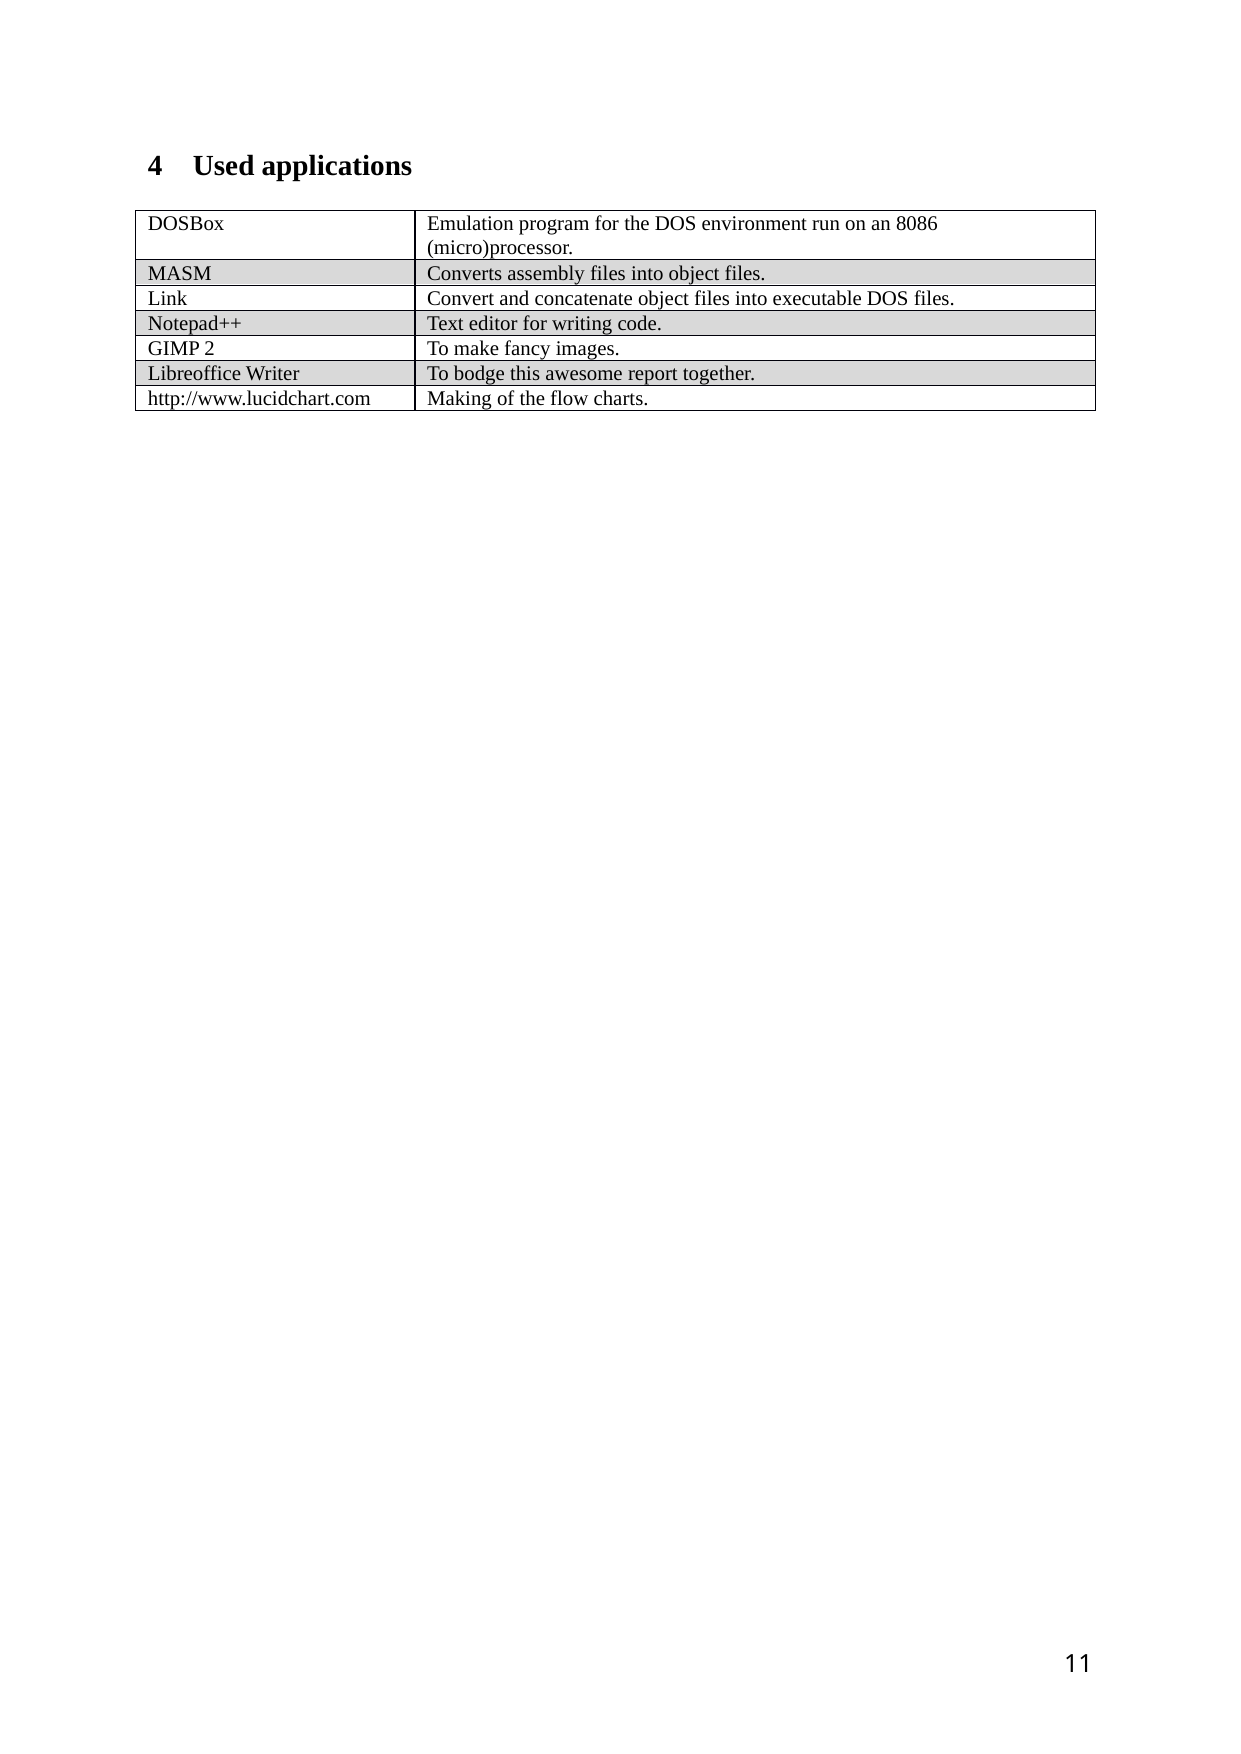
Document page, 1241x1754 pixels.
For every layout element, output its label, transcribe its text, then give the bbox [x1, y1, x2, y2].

table_header DOSBox [136, 211, 414, 259]
subtitle Used applications [148, 148, 1093, 181]
table_cell MASM [136, 260, 414, 284]
table_header Emulation program for the DOS environment run on an 8086 (micro)processor. [416, 211, 1095, 259]
table_cell Link [136, 286, 414, 309]
table_cell GIMP 2 [136, 336, 414, 360]
table_cell Notepad++ [136, 311, 414, 335]
table_cell To make fancy images. [416, 336, 1095, 360]
table_cell Text editor for writing code. [416, 311, 1095, 335]
table_cell Making of the flow charts. [416, 386, 1095, 410]
table_cell Convert and concatenate object files into executable DOS files. [416, 286, 1095, 309]
table_cell Converts assembly files into object files. [416, 260, 1095, 284]
table_cell Libreoffice Writer [136, 361, 414, 385]
table_cell http://www.lucidchart.com [136, 386, 414, 410]
table_cell To bodge this awesome report together. [416, 361, 1095, 385]
